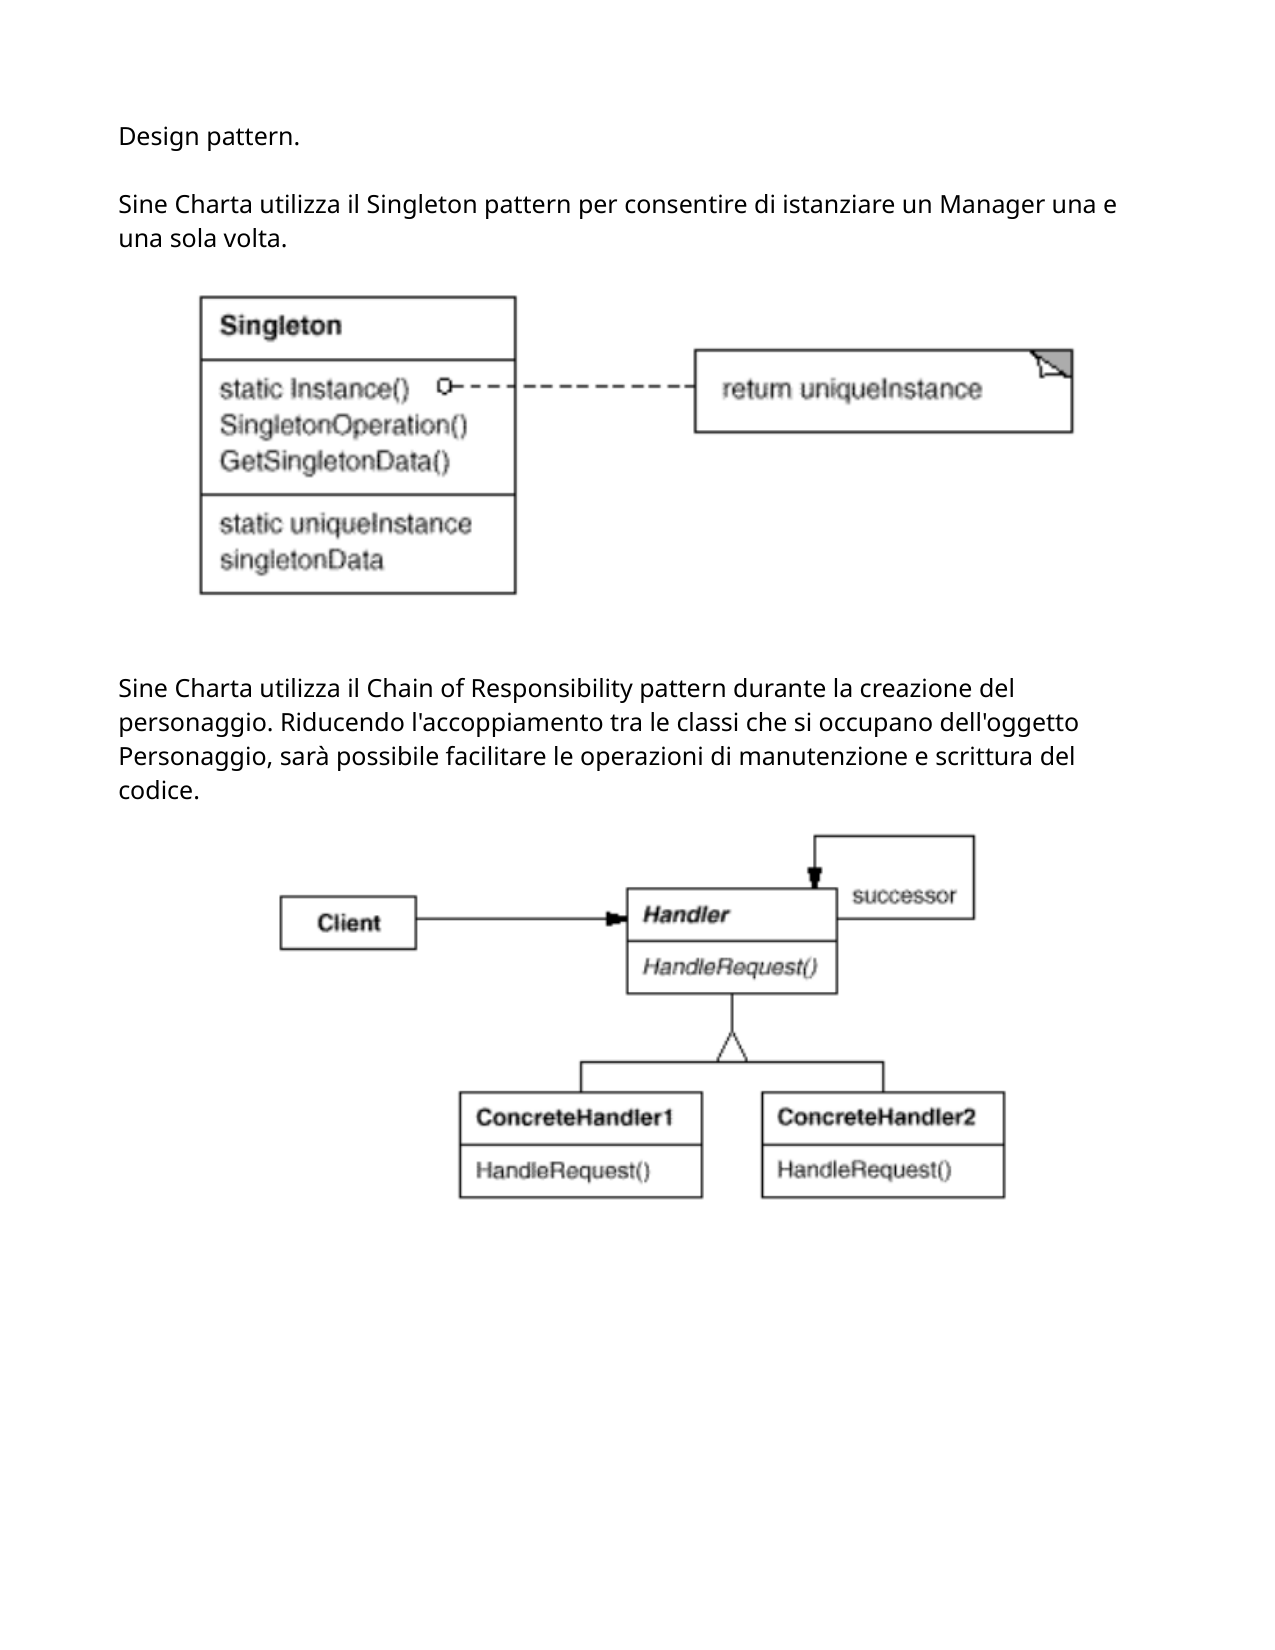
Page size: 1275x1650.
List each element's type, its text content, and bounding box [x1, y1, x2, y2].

text Design pattern. [118, 118, 1157, 152]
text Sine Charta utilizza il Chain of Responsibility pattern durante la creazione del personaggio. Riducendo l'accoppiamento tra le classi che si occupano dell'oggetto Personaggio, sarà possibile facilitare le operazioni di manutenzione e scrittura del codice. [118, 671, 1157, 807]
picture [247, 806, 1028, 1223]
picture [192, 288, 1083, 603]
text Sine Charta utilizza il Singleton pattern per consentire di istanziare un Manager una e una sola volta. [118, 186, 1157, 254]
